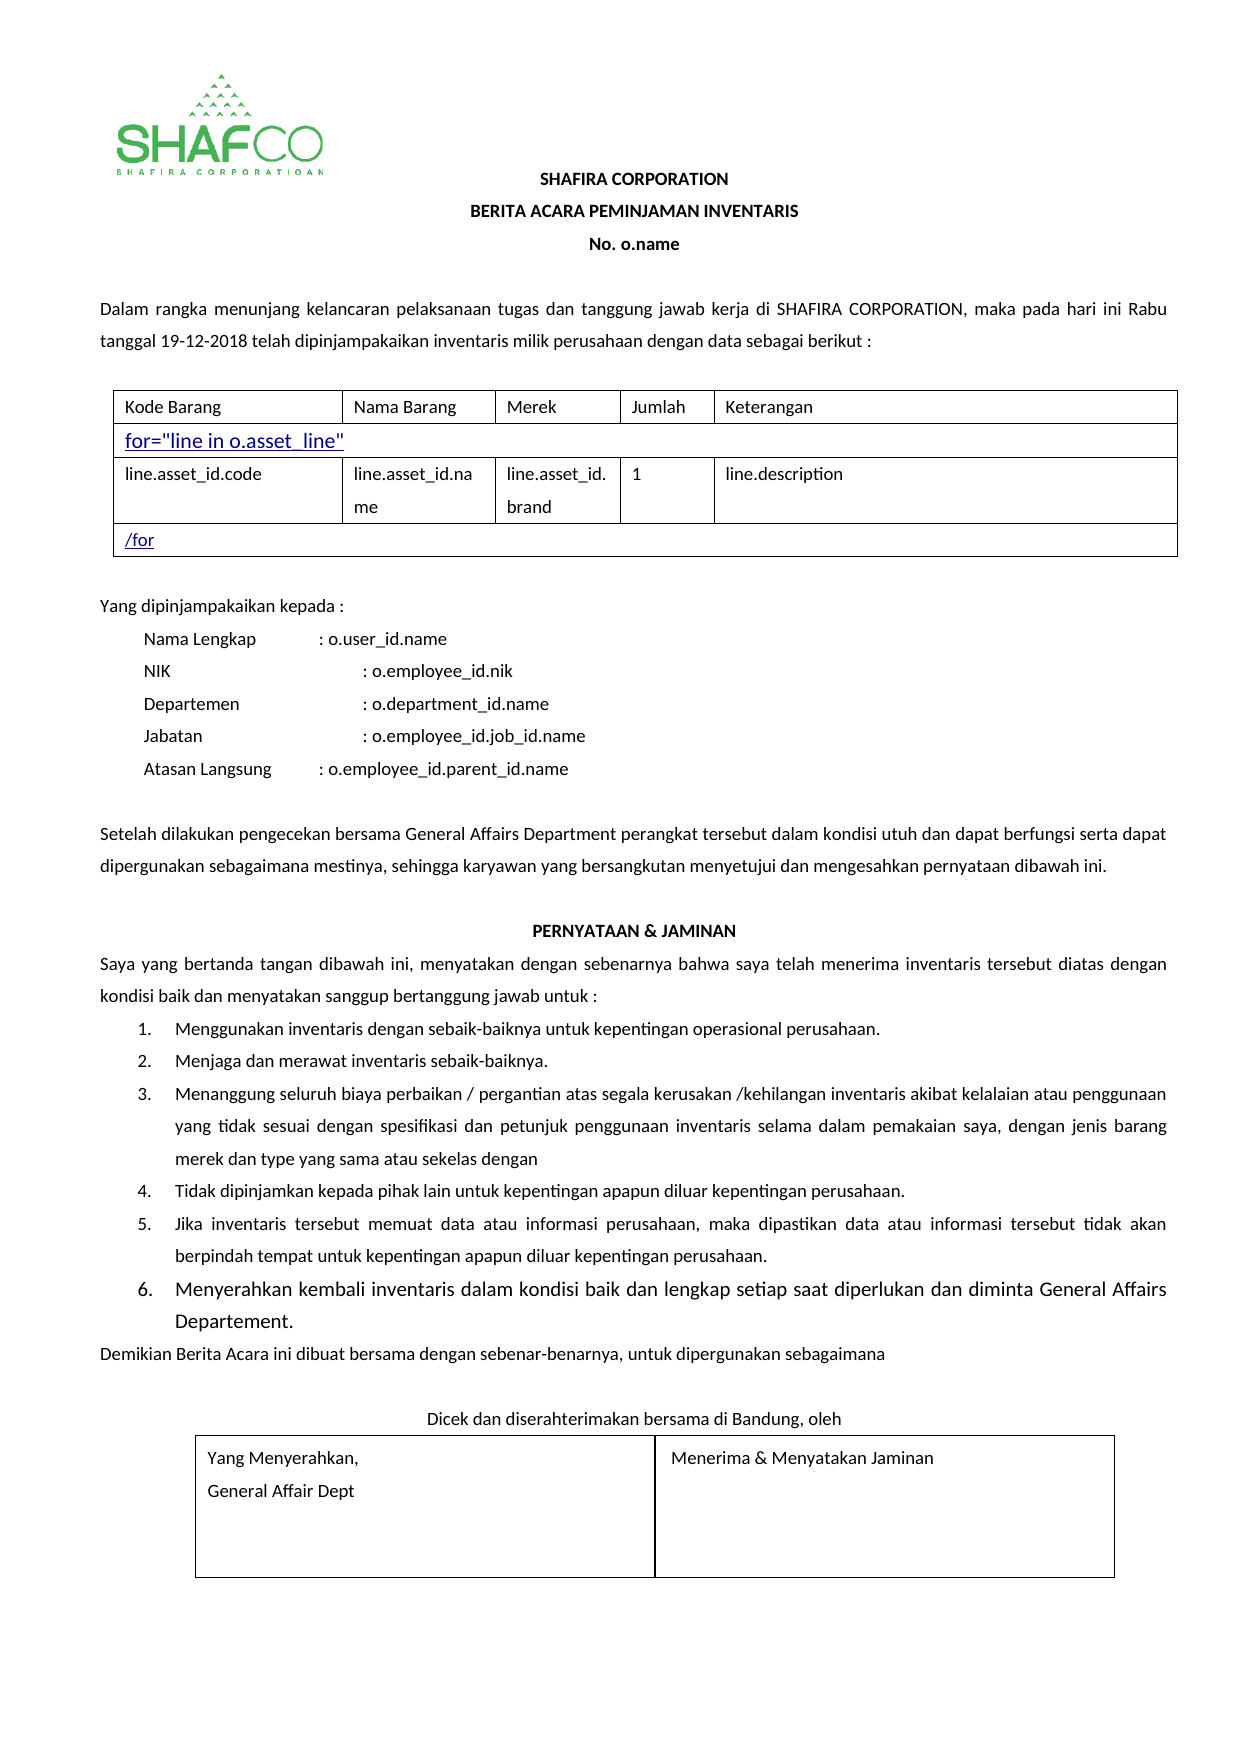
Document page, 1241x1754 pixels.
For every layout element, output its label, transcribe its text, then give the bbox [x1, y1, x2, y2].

table_cell line.asset_id.name [343, 458, 495, 523]
text NIK : o.employee_id.nik [100, 655, 1169, 687]
text Yang dipinjampakaikan kepada : [100, 590, 1169, 622]
table_header Nama Barang [343, 391, 495, 423]
list Menggunakan inventaris dengan sebaik-baiknya untuk kepentingan operasional perusahaan. [137, 1012, 1169, 1045]
table_header Keterangan [715, 391, 1177, 423]
text No. o.name [100, 227, 1169, 259]
list Menyerahkan kembali inventaris dalam kondisi baik dan lengkap setiap saat diperlukan dan diminta General Affairs Departement. [137, 1272, 1169, 1337]
list Menjaga dan merawat inventaris sebaik-baiknya. [137, 1045, 1169, 1077]
table_cell line.asset_id.brand [496, 458, 620, 523]
table_cell 1 [621, 458, 714, 523]
text Nama Lengkap : o.user_id.name [100, 622, 1169, 655]
table_cell /for [114, 524, 1177, 556]
list Tidak dipinjamkan kepada pihak lain untuk kepentingan apapun diluar kepentingan perusahaan. [137, 1175, 1169, 1207]
text Demikian Berita Acara ini dibuat bersama dengan sebenar-benarnya, untuk dipergunakan sebagaimana [100, 1337, 1169, 1370]
table_cell for="line in o.asset_line" [114, 424, 1177, 457]
text Saya yang bertanda tangan dibawah ini, menyatakan dengan sebenarnya bahwa saya telah menerima inventaris tersebut diatas dengan kondisi baik dan menyatakan sanggup bertanggung jawab untuk : [100, 947, 1169, 1012]
text Departemen : o.department_id.name [100, 687, 1169, 720]
text Dicek dan diserahterimakan bersama di Bandung, oleh [100, 1402, 1169, 1435]
table_header Yang Menyerahkan, General Affair Dept [196, 1436, 654, 1577]
text SHAFIRA CORPORATION [100, 162, 1169, 194]
table_header Jumlah [621, 391, 714, 423]
text Jabatan : o.employee_id.job_id.name [100, 720, 1169, 752]
text PERNYATAAN & JAMINAN [100, 915, 1169, 947]
list Menanggung seluruh biaya perbaikan / pergantian atas segala kerusakan /kehilangan inventaris akibat kelalaian atau penggunaan yang tidak sesuai dengan spesifikasi dan petunjuk penggunaan inventaris selama dalam pemakaian saya, dengan jenis barang merek dan type yang sama atau sekelas dengan [137, 1077, 1169, 1175]
table_header Merek [496, 391, 620, 423]
picture [116, 74, 323, 175]
text Setelah dilakukan pengecekan bersama General Affairs Department perangkat tersebut dalam kondisi utuh dan dapat berfungsi serta dapat dipergunakan sebagaimana mestinya, sehingga karyawan yang bersangkutan menyetujui dan mengesahkan pernyataan dibawah ini. [100, 817, 1169, 882]
table_cell line.asset_id.code [114, 458, 342, 523]
text Dalam rangka menunjang kelancaran pelaksanaan tugas dan tanggung jawab kerja di SHAFIRA CORPORATION, maka pada hari ini Rabu tanggal 19-12-2018 telah dipinjampakaikan inventaris milik perusahaan dengan data sebagai berikut : [100, 292, 1169, 357]
text BERITA ACARA PEMINJAMAN INVENTARIS [100, 194, 1169, 227]
table_header Menerima & Menyatakan Jaminan [656, 1436, 1114, 1577]
table_header Kode Barang [114, 391, 342, 423]
table_cell line.description [715, 458, 1177, 523]
text Atasan Langsung : o.employee_id.parent_id.name [100, 752, 1169, 785]
list Jika inventaris tersebut memuat data atau informasi perusahaan, maka dipastikan data atau informasi tersebut tidak akan berpindah tempat untuk kepentingan apapun diluar kepentingan perusahaan. [137, 1207, 1169, 1272]
